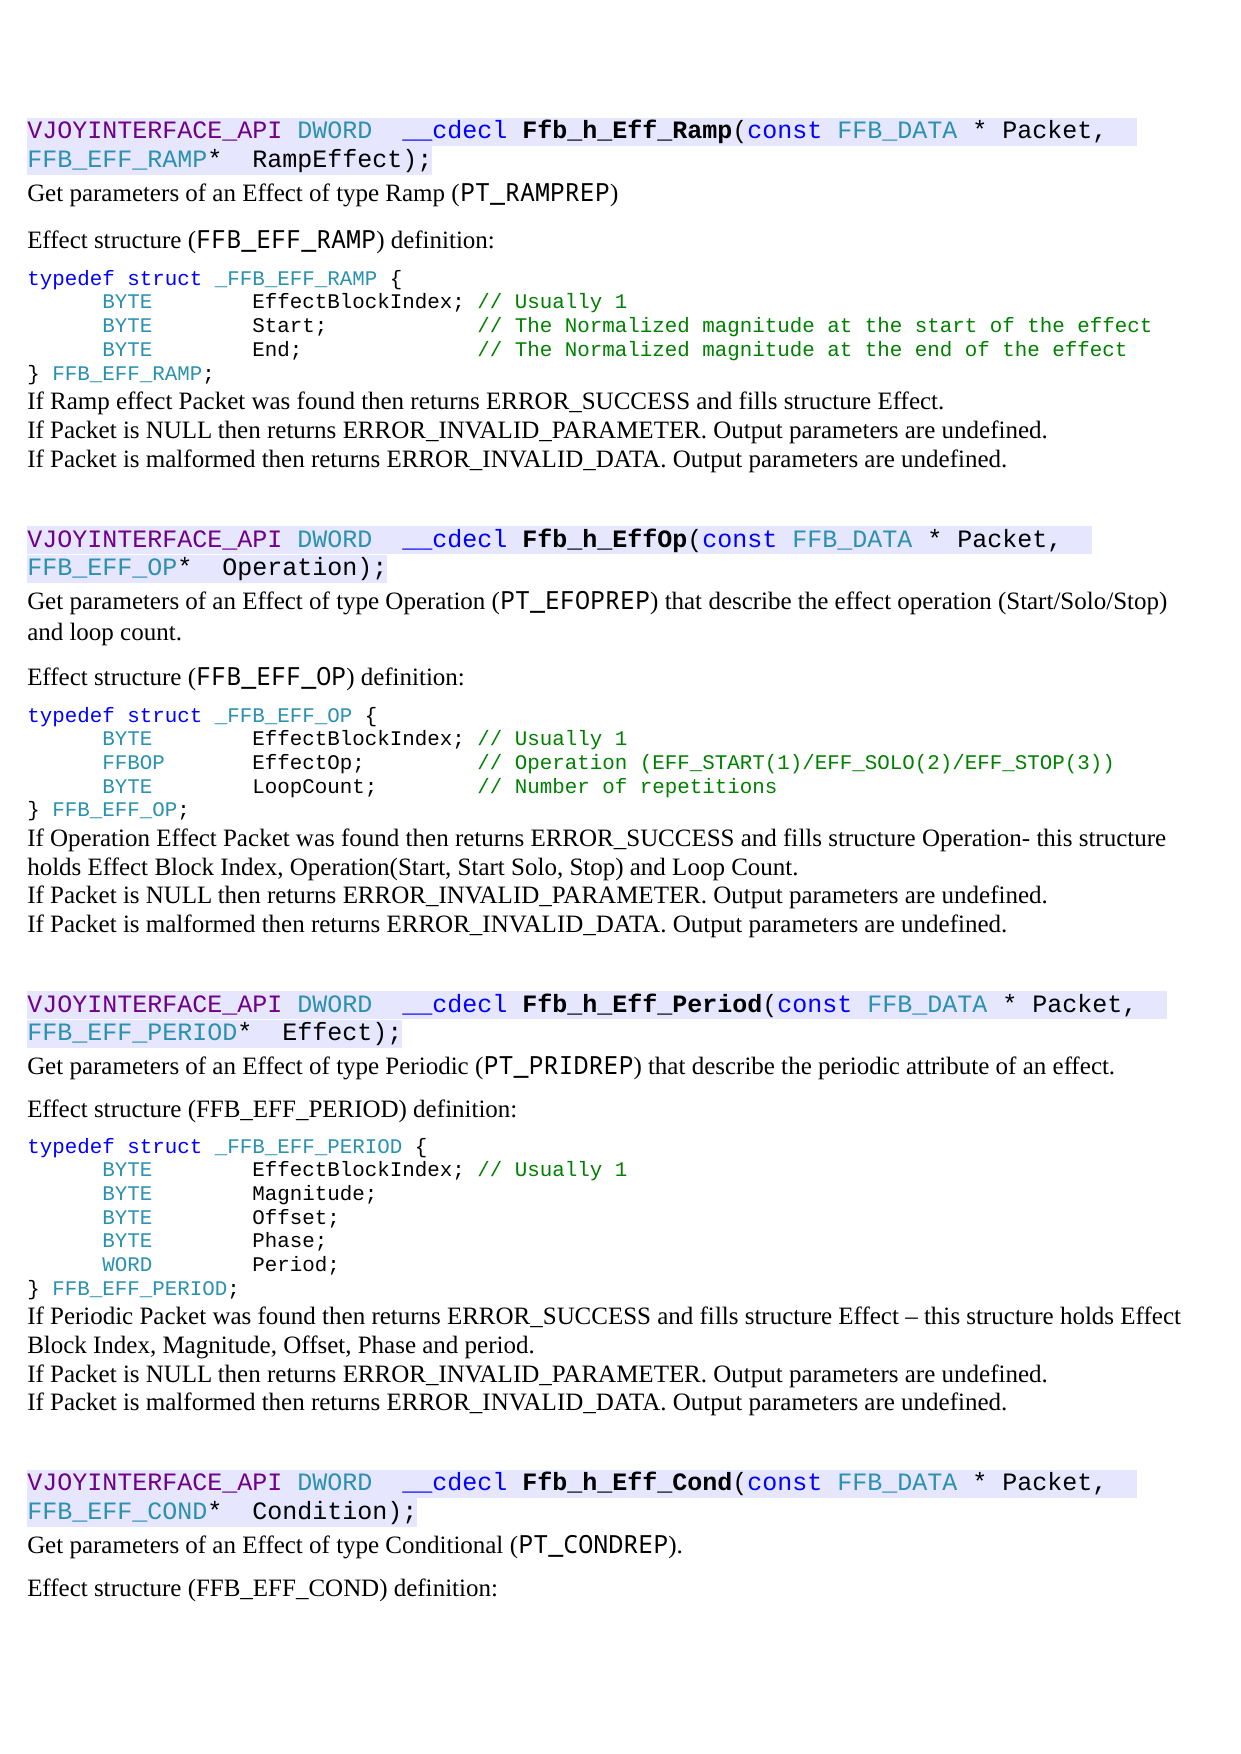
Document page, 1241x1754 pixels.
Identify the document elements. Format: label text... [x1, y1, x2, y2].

text } FFB_EFF_RAMP; [27, 362, 1209, 386]
text } FFB_EFF_OP; [27, 799, 1209, 823]
text Get parameters of an Effect of type Conditional (PT_CONDREP). [27, 1527, 1209, 1561]
text VJOYINTERFACE_API DWORD __cdecl Ffb_h_EffOp(const FFB_DATA * Packet, FFB_EFF_OP* Operation); [27, 526, 1209, 583]
text VJOYINTERFACE_API DWORD __cdecl Ffb_h_Eff_Cond(const FFB_DATA * Packet, FFB_EFF_COND* Condition); [417, 1470, 1209, 1527]
text } FFB_EFF_PERIOD; [27, 1278, 1209, 1301]
text typedef struct _FFB_EFF_PERIOD { [27, 1136, 1209, 1159]
text If Periodic Packet was found then returns ERROR_SUCCESS and fills structure Effect – this structure holds Effect Block Index, Magnitude, Offset, Phase and period. If Packet is NULL then returns ERROR_INVALID_PARAMETER. Output parameters are undefined. If Packet is malformed then returns ERROR_INVALID_DATA. Output parameters are undefined. [27, 1301, 1209, 1416]
text If Ramp effect Packet was found then returns ERROR_SUCCESS and fills structure Effect. If Packet is NULL then returns ERROR_INVALID_PARAMETER. Output parameters are undefined. If Packet is malformed then returns ERROR_INVALID_DATA. Output parameters are undefined. [27, 386, 1209, 472]
text WORD Period; [27, 1254, 1209, 1278]
text BYTE EffectBlockIndex; // Usually 1 [27, 292, 1209, 315]
text BYTE Magnitude; [27, 1183, 1209, 1207]
text BYTE LoopCount; // Number of repetitions [27, 776, 1209, 799]
text Get parameters of an Effect of type Operation (PT_EFOPREP) that describe the effect operation (Start/Solo/Stop) and loop count. [27, 583, 1209, 646]
text BYTE Phase; [27, 1230, 1209, 1254]
text FFBOP EffectOp; // Operation (EFF_START(1)/EFF_SOLO(2)/EFF_STOP(3)) [27, 752, 1209, 776]
text Effect structure (FFB_EFF_COND) definition: [27, 1573, 1209, 1602]
text typedef struct _FFB_EFF_OP { [27, 705, 1209, 728]
text Get parameters of an Effect of type Periodic (PT_PRIDREP) that describe the periodic attribute of an effect. [27, 1048, 1209, 1082]
text Get parameters of an Effect of type Ramp (PT_RAMPREP) [27, 175, 1209, 209]
text BYTE EffectBlockIndex; // Usually 1 [27, 1159, 1209, 1183]
text If Operation Effect Packet was found then returns ERROR_SUCCESS and fills structure Operation- this structure holds Effect Block Index, Operation(Start, Start Solo, Stop) and Loop Count. If Packet is NULL then returns ERROR_INVALID_PARAMETER. Output parameters are undefined. If Packet is malformed then returns ERROR_INVALID_DATA. Output parameters are undefined. [27, 823, 1209, 938]
text BYTE EffectBlockIndex; // Usually 1 [27, 728, 1209, 752]
text VJOYINTERFACE_API DWORD __cdecl Ffb_h_Eff_Period(const FFB_DATA * Packet, FFB_EFF_PERIOD* Effect); [27, 991, 1209, 1048]
text Effect structure (FFB_EFF_OP) definition: [27, 658, 1209, 692]
text Effect structure (FFB_EFF_RAMP) definition: [27, 221, 1209, 255]
text BYTE Start; // The Normalized magnitude at the start of the effect [27, 315, 1209, 339]
text typedef struct _FFB_EFF_RAMP { [27, 268, 1209, 292]
text VJOYINTERFACE_API DWORD __cdecl Ffb_h_Eff_Ramp(const FFB_DATA * Packet, FFB_EFF_RAMP* RampEffect); [432, 118, 1209, 175]
text BYTE Offset; [27, 1207, 1209, 1230]
text Effect structure (FFB_EFF_PERIOD) definition: [27, 1094, 1209, 1123]
text BYTE End; // The Normalized magnitude at the end of the effect [27, 339, 1209, 362]
